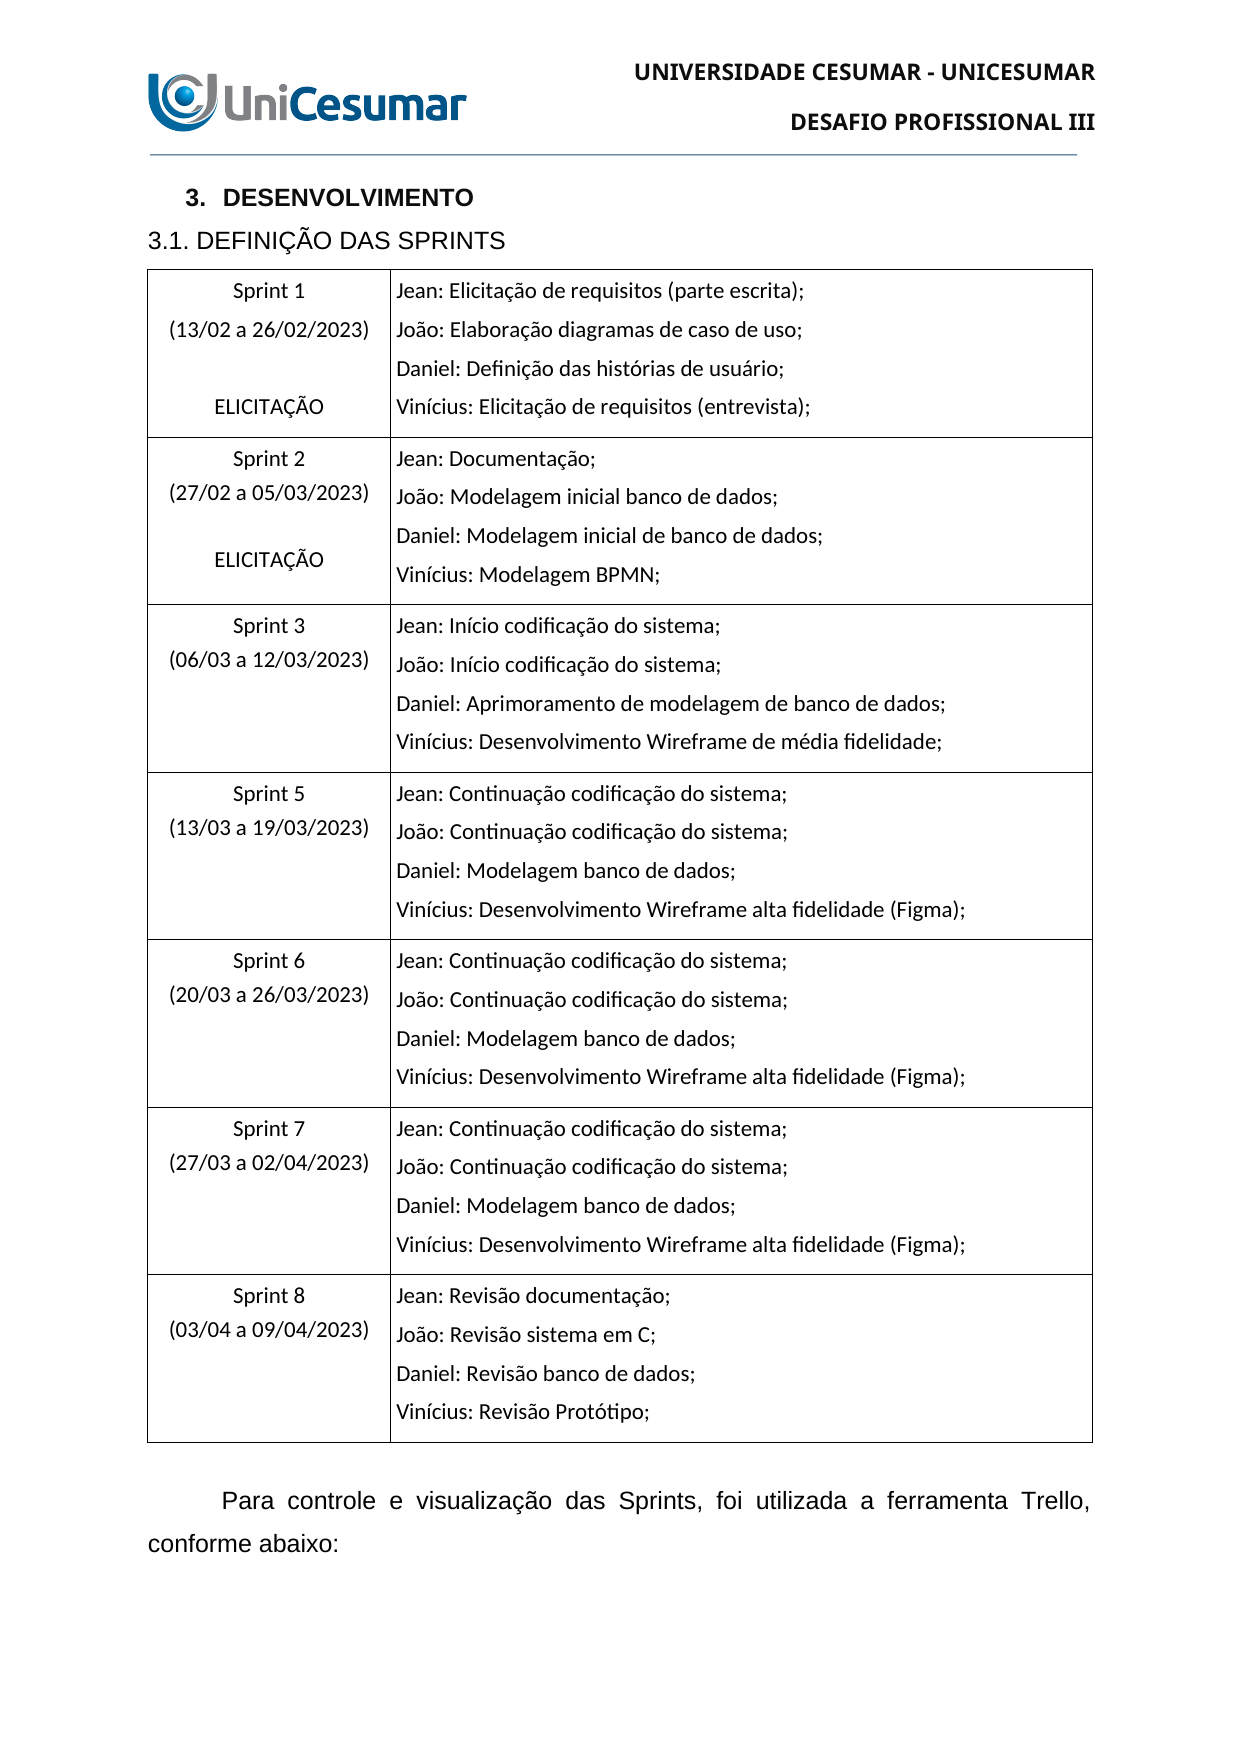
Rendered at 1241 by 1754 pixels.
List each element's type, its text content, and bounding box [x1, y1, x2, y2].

table_cell Jean: Início codificação do sistema; João: Início codificação do sistema; Daniel: Aprimoramento de modelagem de banco de dados; Vinícius: Desenvolvimento Wireframe de média fidelidade; [391, 605, 1092, 772]
text Para controle e visualização das Sprints, foi utilizada a ferramenta Trello, conforme abaixo: [148, 1486, 1092, 1558]
table_header Sprint 1 (13/02 a 26/02/2023) ELICITAÇÃO [148, 270, 390, 437]
table_cell Sprint 3 (06/03 a 12/03/2023) [148, 605, 390, 772]
list DESENVOLVIMENTO [185, 183, 1092, 212]
table_cell Sprint 7 (27/03 a 02/04/2023) [148, 1108, 390, 1274]
table_cell Jean: Continuação codificação do sistema; João: Continuação codificação do sistema; Daniel: Modelagem banco de dados; Vinícius: Desenvolvimento Wireframe alta fidelidade (Figma); [391, 1108, 1092, 1274]
text 3.1. DEFINIÇÃO DAS SPRINTS [148, 226, 1092, 255]
table_cell Jean: Continuação codificação do sistema; João: Continuação codificação do sistema; Daniel: Modelagem banco de dados; Vinícius: Desenvolvimento Wireframe alta fidelidade (Figma); [391, 773, 1092, 939]
table_cell Jean: Continuação codificação do sistema; João: Continuação codificação do sistema; Daniel: Modelagem banco de dados; Vinícius: Desenvolvimento Wireframe alta fidelidade (Figma); [391, 940, 1092, 1107]
table_cell Sprint 8 (03/04 a 09/04/2023) [148, 1275, 390, 1442]
table_header Jean: Elicitação de requisitos (parte escrita); João: Elaboração diagramas de caso de uso; Daniel: Definição das histórias de usuário; Vinícius: Elicitação de requisitos (entrevista); [391, 270, 1092, 437]
table_cell Sprint 2 (27/02 a 05/03/2023) ELICITAÇÃO [148, 438, 390, 604]
picture [147, 73, 468, 133]
table_cell Jean: Documentação; João: Modelagem inicial banco de dados; Daniel: Modelagem inicial de banco de dados; Vinícius: Modelagem BPMN; [391, 438, 1092, 604]
table_cell Jean: Revisão documentação; João: Revisão sistema em C; Daniel: Revisão banco de dados; Vinícius: Revisão Protótipo; [391, 1275, 1092, 1442]
table_cell Sprint 6 (20/03 a 26/03/2023) [148, 940, 390, 1107]
table_cell Sprint 5 (13/03 a 19/03/2023) [148, 773, 390, 939]
